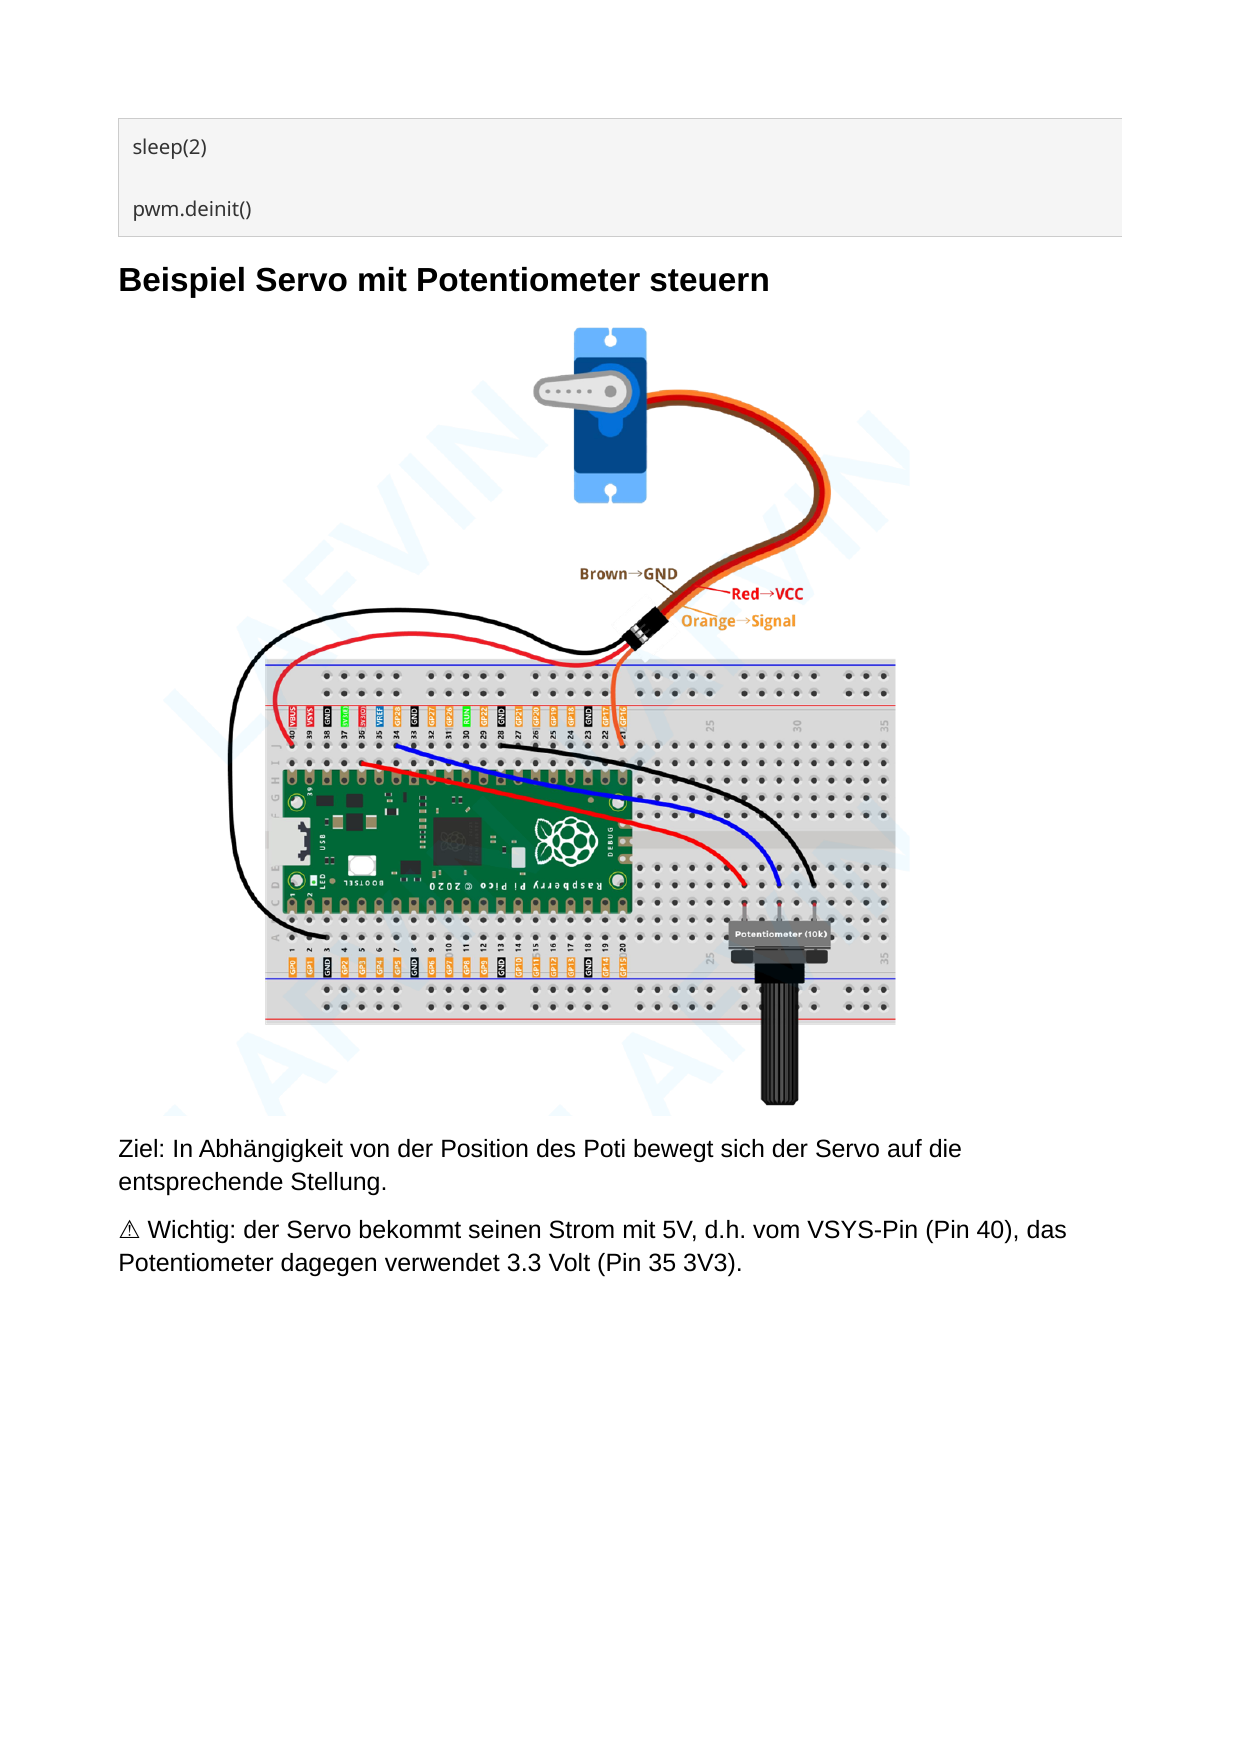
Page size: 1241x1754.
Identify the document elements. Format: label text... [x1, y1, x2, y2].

text Ziel: In Abhängigkeit von der Position des Poti bewegt sich der Servo auf die entsprechende Stellung. [118, 1134, 1122, 1196]
text ⚠️ Wichtig: der Servo bekommt seinen Strom mit 5V, d.h. vom VSYS-Pin (Pin 40), das Potentiometer dagegen verwendet 3.3 Volt (Pin 35 3V3). [118, 1215, 1122, 1277]
text pwm.deinit() [119, 180, 1122, 236]
picture [118, 310, 910, 1116]
text sleep(2) [119, 119, 1122, 148]
subtitle Beispiel Servo mit Potentiometer steuern [118, 260, 1122, 298]
